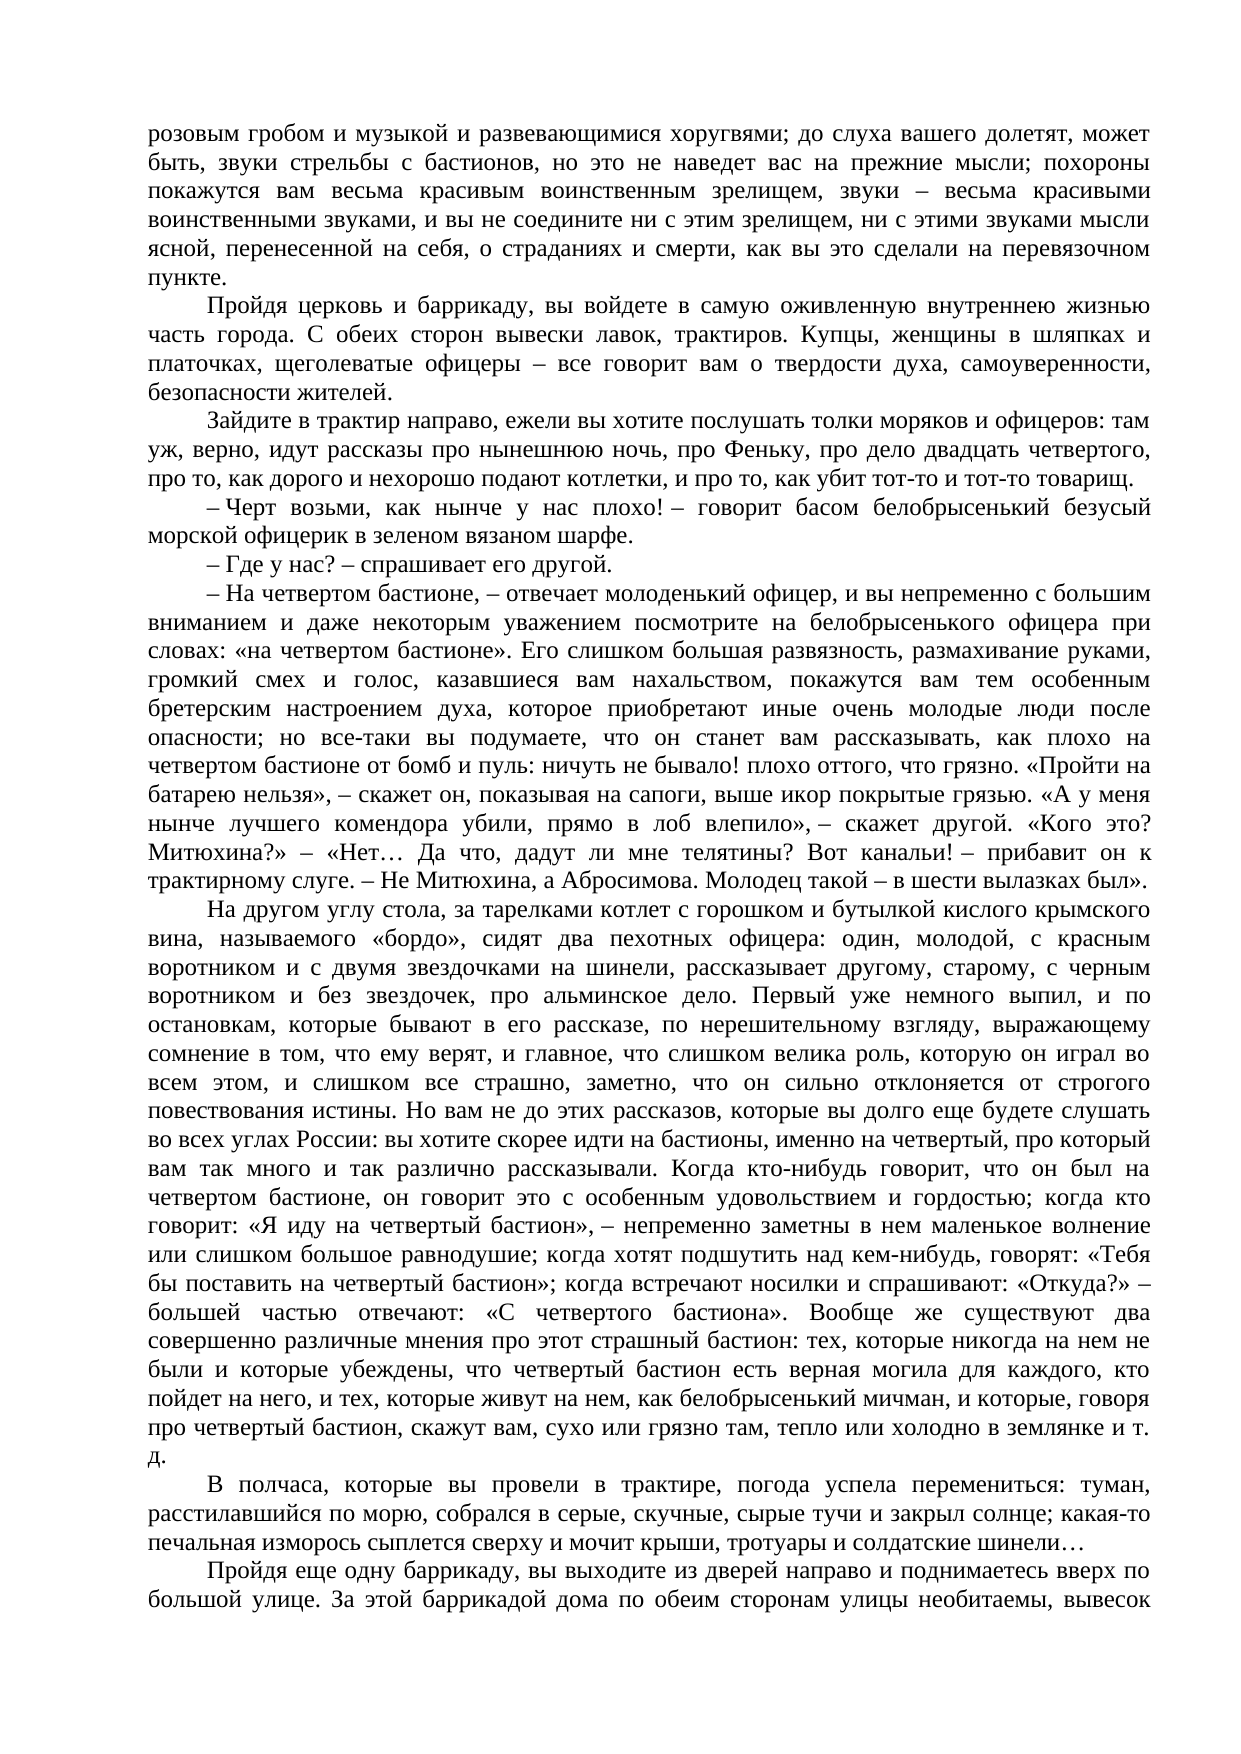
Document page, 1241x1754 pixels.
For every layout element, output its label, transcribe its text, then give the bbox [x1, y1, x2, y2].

text – Черт возьми, как нынче у нас плохо! – говорит басом белобрысенький безусый морской офицерик в зеленом вязаном шарфе. [148, 492, 1152, 549]
text – На четвертом бастионе, – отвечает молоденький офицер, и вы непременно с большим вниманием и даже некоторым уважением посмотрите на белобрысенького офицера при словах: «на четвертом бастионе». Его слишком большая развязность, размахивание руками, громкий смех и голос, казавшиеся вам нахальством, покажутся вам тем особенным бретерским настроением духа, которое приобретают иные очень молодые люди после опасности; но все-таки вы подумаете, что он станет вам рассказывать, как плохо на четвертом бастионе от бомб и пуль: ничуть не бывало! плохо оттого, что грязно. «Пройти на батарею нельзя», – скажет он, показывая на сапоги, выше икор покрытые грязью. «А у меня нынче лучшего комендора убили, прямо в лоб влепило», – скажет другой. «Кого это? Митюхина?» – «Нет… Да что, дадут ли мне телятины? Вот канальи! – прибавит он к трактирному слуге. – Не Митюхина, а Абросимова. Молодец такой – в шести вылазках был». [148, 578, 1152, 894]
text На другом углу стола, за тарелками котлет с горошком и бутылкой кислого крымского вина, называемого «бордо», сидят два пехотных офицера: один, молодой, с красным воротником и с двумя звездочками на шинели, рассказывает другому, старому, с черным воротником и без звездочек, про альминское дело. Первый уже немного выпил, и по остановкам, которые бывают в его рассказе, по нерешительному взгляду, выражающему сомнение в том, что ему верят, и главное, что слишком велика роль, которую он играл во всем этом, и слишком все страшно, заметно, что он сильно отклоняется от строгого повествования истины. Но вам не до этих рассказов, которые вы долго еще будете слушать во всех углах России: вы хотите скорее идти на бастионы, именно на четвертый, про который вам так много и так различно рассказывали. Когда кто-нибудь говорит, что он был на четвертом бастионе, он говорит это с особенным удовольствием и гордостью; когда кто говорит: «Я иду на четвертый бастион», – непременно заметны в нем маленькое волнение или слишком большое равнодушие; когда хотят подшутить над кем-нибудь, говорят: «Тебя бы поставить на четвертый бастион»; когда встречают носилки и спрашивают: «Откуда?» – большей частью отвечают: «С четвертого бастиона». Вообще же существуют два совершенно различные мнения про этот страшный бастион: тех, которые никогда на нем не были и которые убеждены, что четвертый бастион есть верная могила для каждого, кто пойдет на него, и тех, которые живут на нем, как белобрысенький мичман, и которые, говоря про четвертый бастион, скажут вам, сухо или грязно там, тепло или холодно в землянке и т. д. [148, 894, 1152, 1469]
text Пройдя еще одну баррикаду, вы выходите из дверей направо и поднимаетесь вверх по большой улице. За этой баррикадой дома по обеим сторонам улицы необитаемы, вывесок [148, 1556, 1152, 1613]
text – Где у нас? – спрашивает его другой. [148, 549, 1152, 578]
text розовым гробом и музыкой и развевающимися хоругвями; до слуха вашего долетят, может быть, звуки стрельбы с бастионов, но это не наведет вас на прежние мысли; похороны покажутся вам весьма красивым воинственным зрелищем, звуки – весьма красивыми воинственными звуками, и вы не соедините ни с этим зрелищем, ни с этими звуками мысли ясной, перенесенной на себя, о страданиях и смерти, как вы это сделали на перевязочном пункте. [148, 118, 1152, 291]
text Зайдите в трактир направо, ежели вы хотите послушать толки моряков и офицеров: там уж, верно, идут рассказы про нынешнюю ночь, про Феньку, про дело двадцать четвертого, про то, как дорого и нехорошо подают котлетки, и про то, как убит тот-то и тот-то товарищ. [148, 406, 1152, 492]
text В полчаса, которые вы провели в трактире, погода успела перемениться: туман, расстилавшийся по морю, собрался в серые, скучные, сырые тучи и закрыл солнце; какая-то печальная изморось сыплется сверху и мочит крыши, тротуары и солдатские шинели… [148, 1469, 1152, 1556]
text Пройдя церковь и баррикаду, вы войдете в самую оживленную внутреннею жизнью часть города. С обеих сторон вывески лавок, трактиров. Купцы, женщины в шляпках и платочках, щеголеватые офицеры – все говорит вам о твердости духа, самоуверенности, безопасности жителей. [148, 291, 1152, 406]
